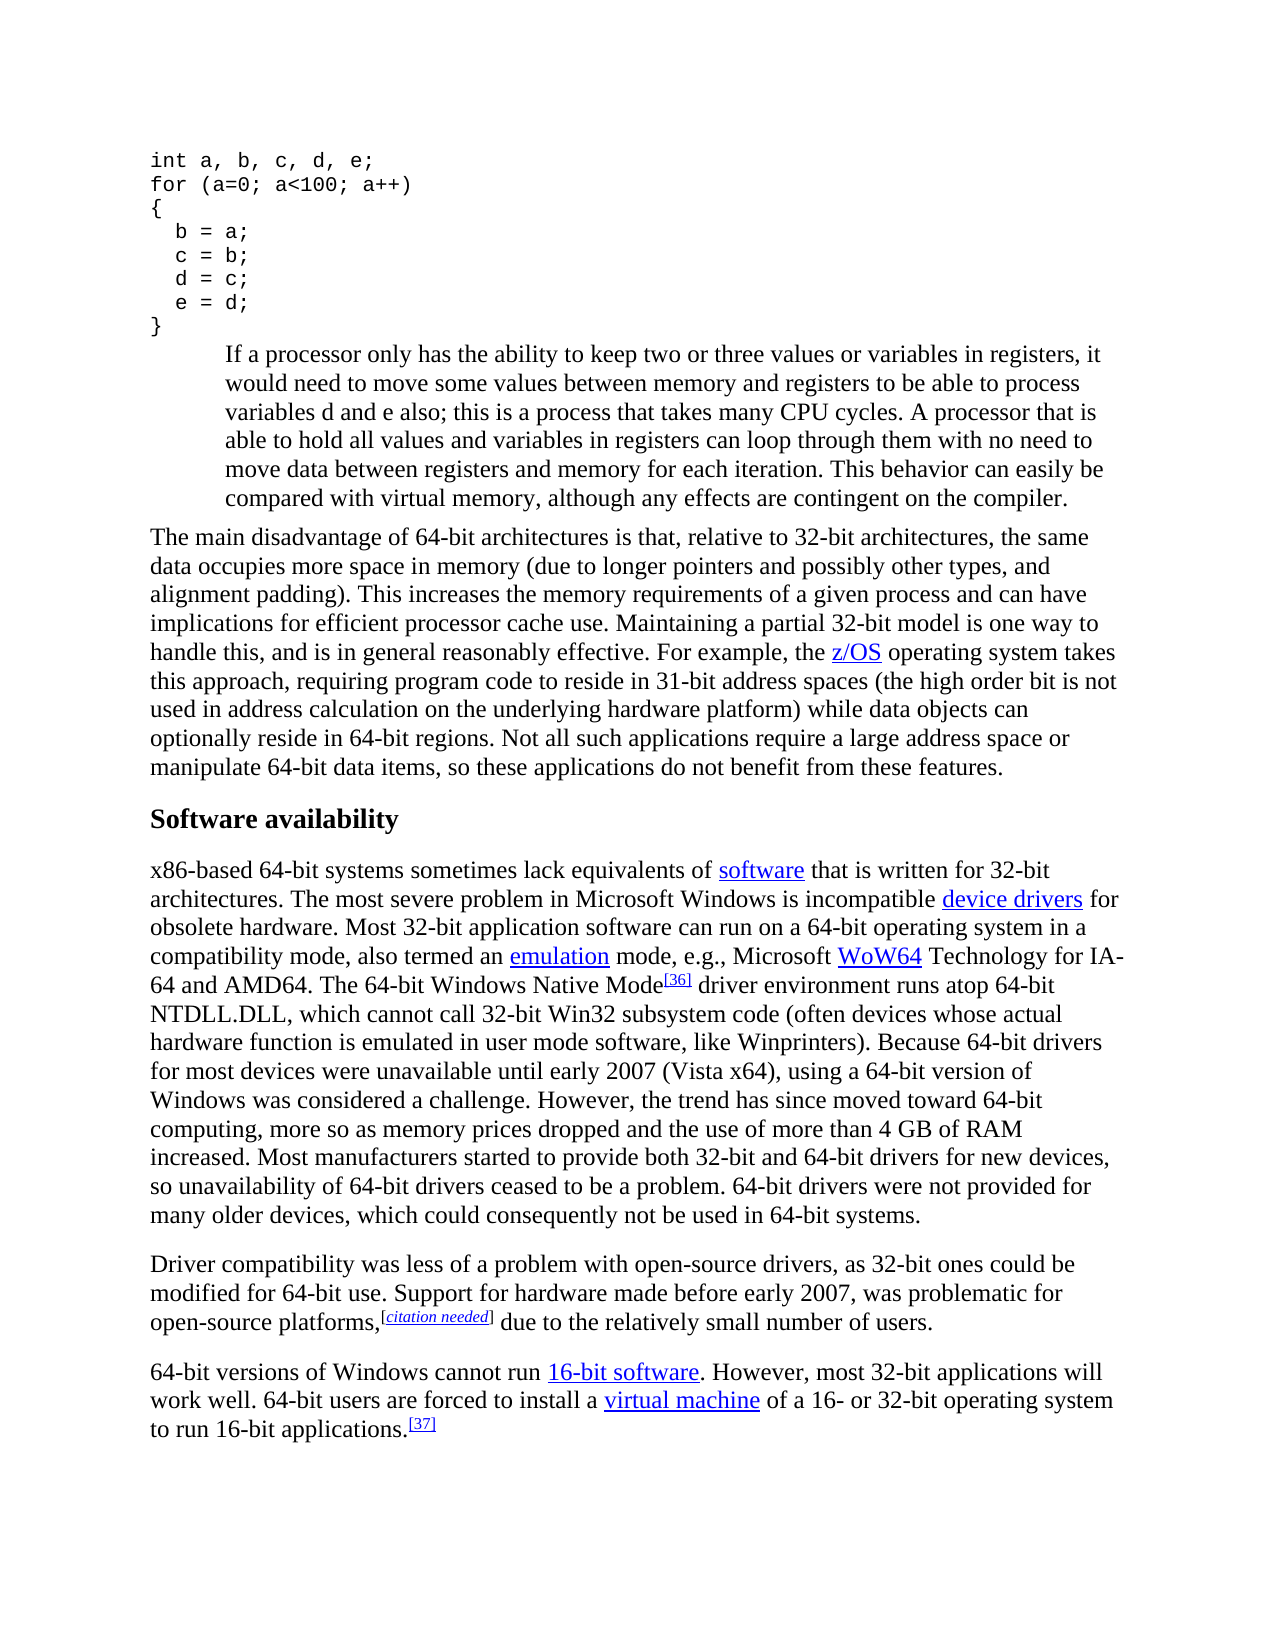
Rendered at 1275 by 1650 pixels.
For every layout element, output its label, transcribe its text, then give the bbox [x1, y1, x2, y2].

text d = c; [150, 268, 1125, 292]
text { [150, 197, 1125, 221]
text int a, b, c, d, e; [150, 150, 1125, 174]
text c = b; [150, 244, 1125, 268]
text for (a=0; a<100; a++) [150, 174, 1125, 197]
text If a processor only has the ability to keep two or three values or variables in registers, it would need to move some values between memory and registers to be able to process variables d and e also; this is a process that takes many CPU cycles. A processor that is able to hold all values and variables in registers can loop through them with no need to move data between registers and memory for each iteration. This behavior can easily be compared with virtual memory, although any effects are contingent on the compiler. [225, 339, 1125, 512]
text x86-based 64-bit systems sometimes lack equivalents of software that is written for 32-bit architectures. The most severe problem in Microsoft Windows is incompatible device drivers for obsolete hardware. Most 32-bit application software can run on a 64-bit operating system in a compatibility mode, also termed an emulation mode, e.g., Microsoft WoW64 Technology for IA-64 and AMD64. The 64-bit Windows Native Mode[36] driver environment runs atop 64-bit NTDLL.DLL, which cannot call 32-bit Win32 subsystem code (often devices whose actual hardware function is emulated in user mode software, like Winprinters). Because 64-bit drivers for most devices were unavailable until early 2007 (Vista x64), using a 64-bit version of Windows was considered a challenge. However, the trend has since moved toward 64-bit computing, more so as memory prices dropped and the use of more than 4 GB of RAM increased. Most manufacturers started to provide both 32-bit and 64-bit drivers for new devices, so unavailability of 64-bit drivers ceased to be a problem. 64-bit drivers were not provided for many older devices, which could consequently not be used in 64-bit systems. [150, 855, 1125, 1229]
text } [150, 316, 1125, 339]
text The main disadvantage of 64-bit architectures is that, relative to 32-bit architectures, the same data occupies more space in memory (due to longer pointers and possibly other types, and alignment padding). This increases the memory requirements of a given process and can have implications for efficient processor cache use. Maintaining a partial 32-bit model is one way to handle this, and is in general reasonably effective. For example, the z/OS operating system takes this approach, requiring program code to reside in 31-bit address spaces (the high order bit is not used in address calculation on the underlying hardware platform) while data objects can optionally reside in 64-bit regions. Not all such applications require a large address space or manipulate 64-bit data items, so these applications do not benefit from these features. [150, 522, 1125, 781]
text b = a; [150, 221, 1125, 244]
text Driver compatibility was less of a problem with open-source drivers, as 32-bit ones could be modified for 64-bit use. Support for hardware made before early 2007, was problematic for open-source platforms,[citation needed] due to the relatively small number of users. [150, 1249, 1125, 1336]
text Software availability [150, 802, 1125, 834]
text e = d; [150, 292, 1125, 316]
text 64-bit versions of Windows cannot run 16-bit software. However, most 32-bit applications will work well. 64-bit users are forced to install a virtual machine of a 16- or 32-bit operating system to run 16-bit applications.[37] [150, 1357, 1125, 1443]
